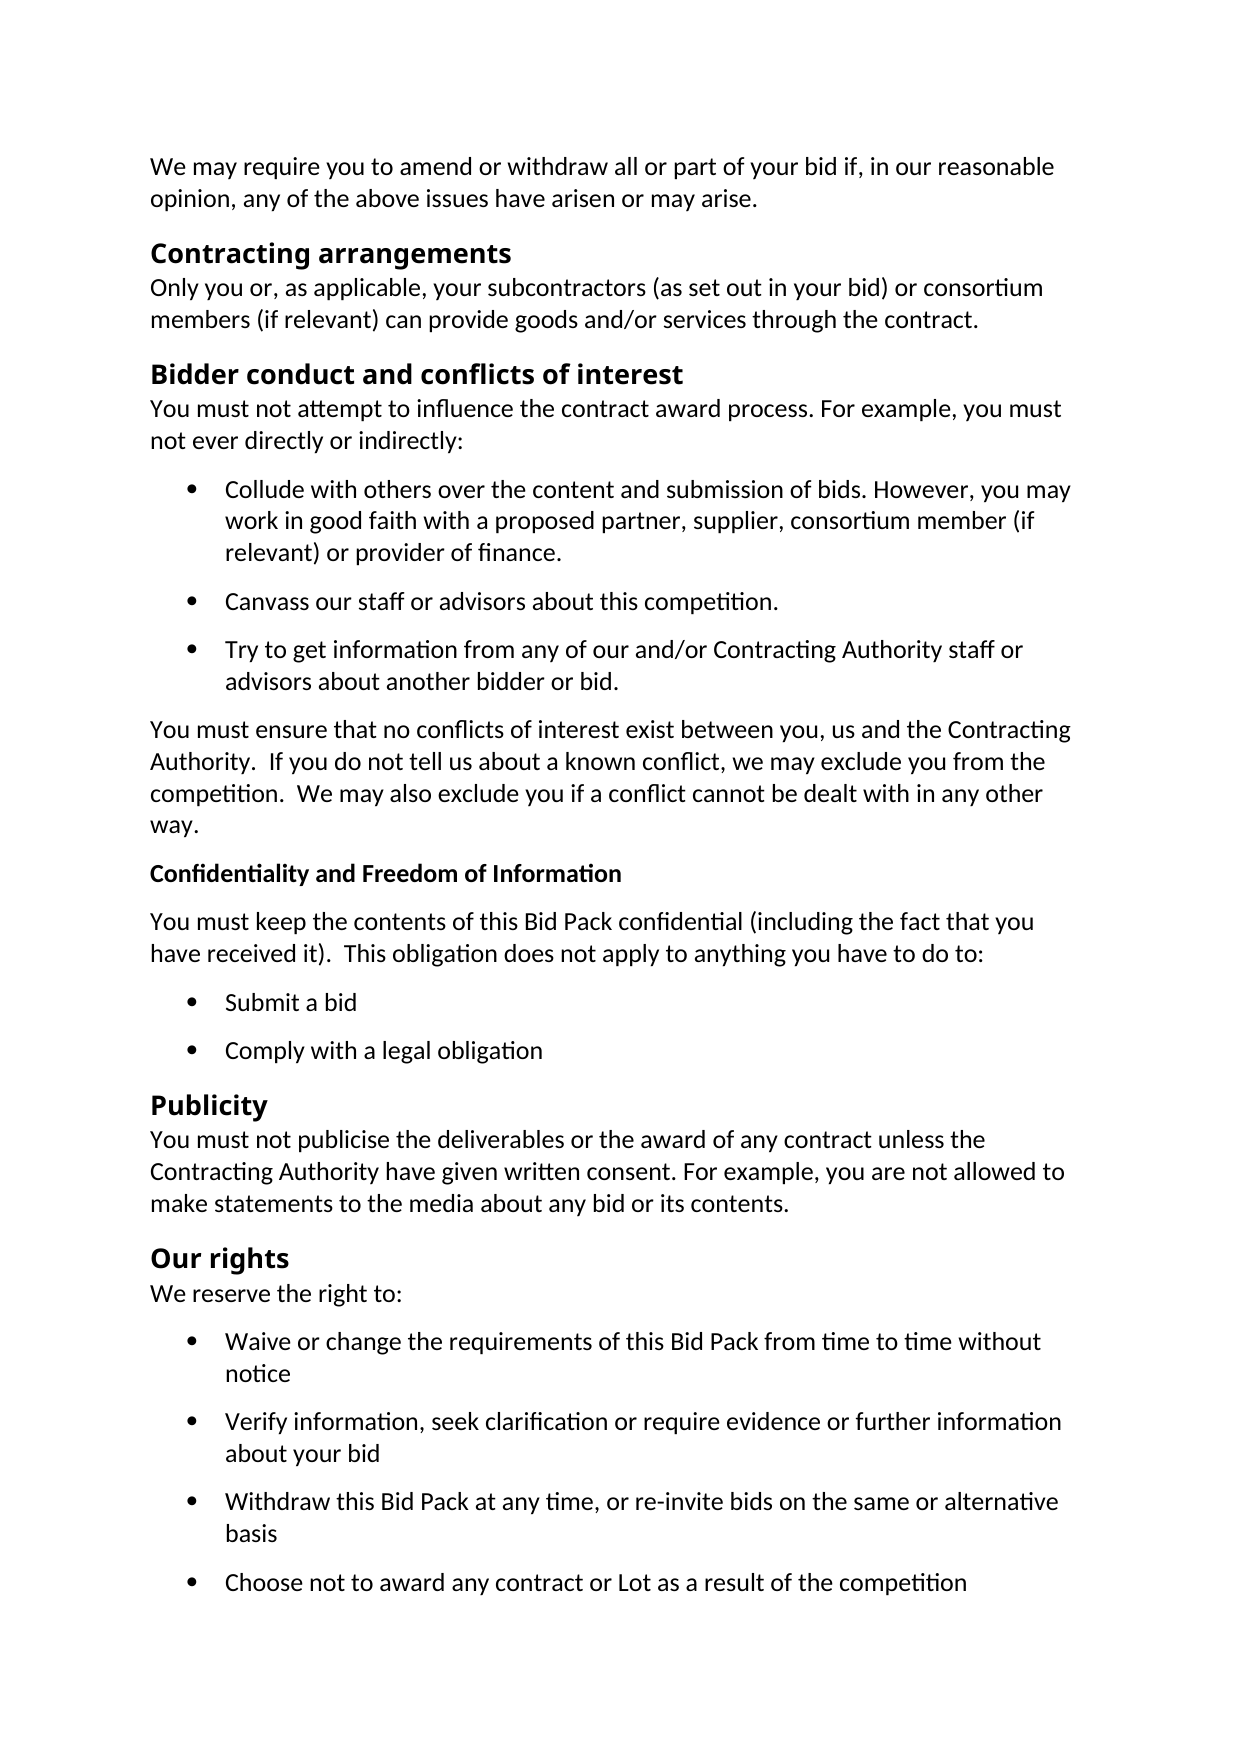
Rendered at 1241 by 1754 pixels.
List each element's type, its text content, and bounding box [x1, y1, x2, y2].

text We reserve the right to: [150, 1277, 1090, 1308]
list Try to get information from any of our and/or Contracting Authority staff or advisors about another bidder or bid. [187, 633, 1090, 697]
text You must keep the contents of this Bid Pack confidential (including the fact that you have received it). This obligation does not apply to anything you have to do to: [150, 906, 1090, 969]
subtitle Publicity [150, 1087, 1090, 1124]
text You must not publicise the deliverables or the award of any contract unless the Contracting Authority have given written consent. For example, you are not allowed to make statements to the media about any bid or its contents. [150, 1124, 1090, 1219]
list Canvass our staff or advisors about this competition. [187, 585, 1090, 616]
subtitle Our rights [150, 1240, 1090, 1277]
text You must ensure that no conflicts of interest exist between you, us and the Contracting Authority. If you do not tell us about a known conflict, we may exclude you from the competition. We may also exclude you if a conflict cannot be dealt with in any other way. [150, 713, 1090, 840]
list Verify information, seek clarification or require evidence or further information about your bid [187, 1405, 1090, 1469]
list Choose not to award any contract or Lot as a result of the competition [187, 1566, 1090, 1597]
subtitle Bidder conduct and conflicts of interest [150, 356, 1090, 392]
text We may require you to amend or withdraw all or part of your bid if, in our reasonable opinion, any of the above issues have arisen or may arise. [150, 150, 1090, 213]
text You must not attempt to influence the contract award process. For example, you must not ever directly or indirectly: [150, 392, 1090, 456]
list Waive or change the requirements of this Bid Pack from time to time without notice [187, 1325, 1090, 1389]
text Confidentiality and Freedom of Information [150, 857, 1090, 889]
list Withdraw this Bid Pack at any time, or re-invite bids on the same or alternative basis [187, 1486, 1090, 1549]
text Only you or, as applicable, your subcontractors (as set out in your bid) or consortium members (if relevant) can provide goods and/or services through the contract. [150, 271, 1090, 335]
subtitle Contracting arrangements [150, 234, 1090, 271]
list Comply with a legal obligation [187, 1034, 1090, 1066]
list Submit a bid [187, 986, 1090, 1017]
list Collude with others over the content and submission of bids. However, you may work in good faith with a proposed partner, supplier, consortium member (if relevant) or provider of finance. [187, 473, 1090, 568]
